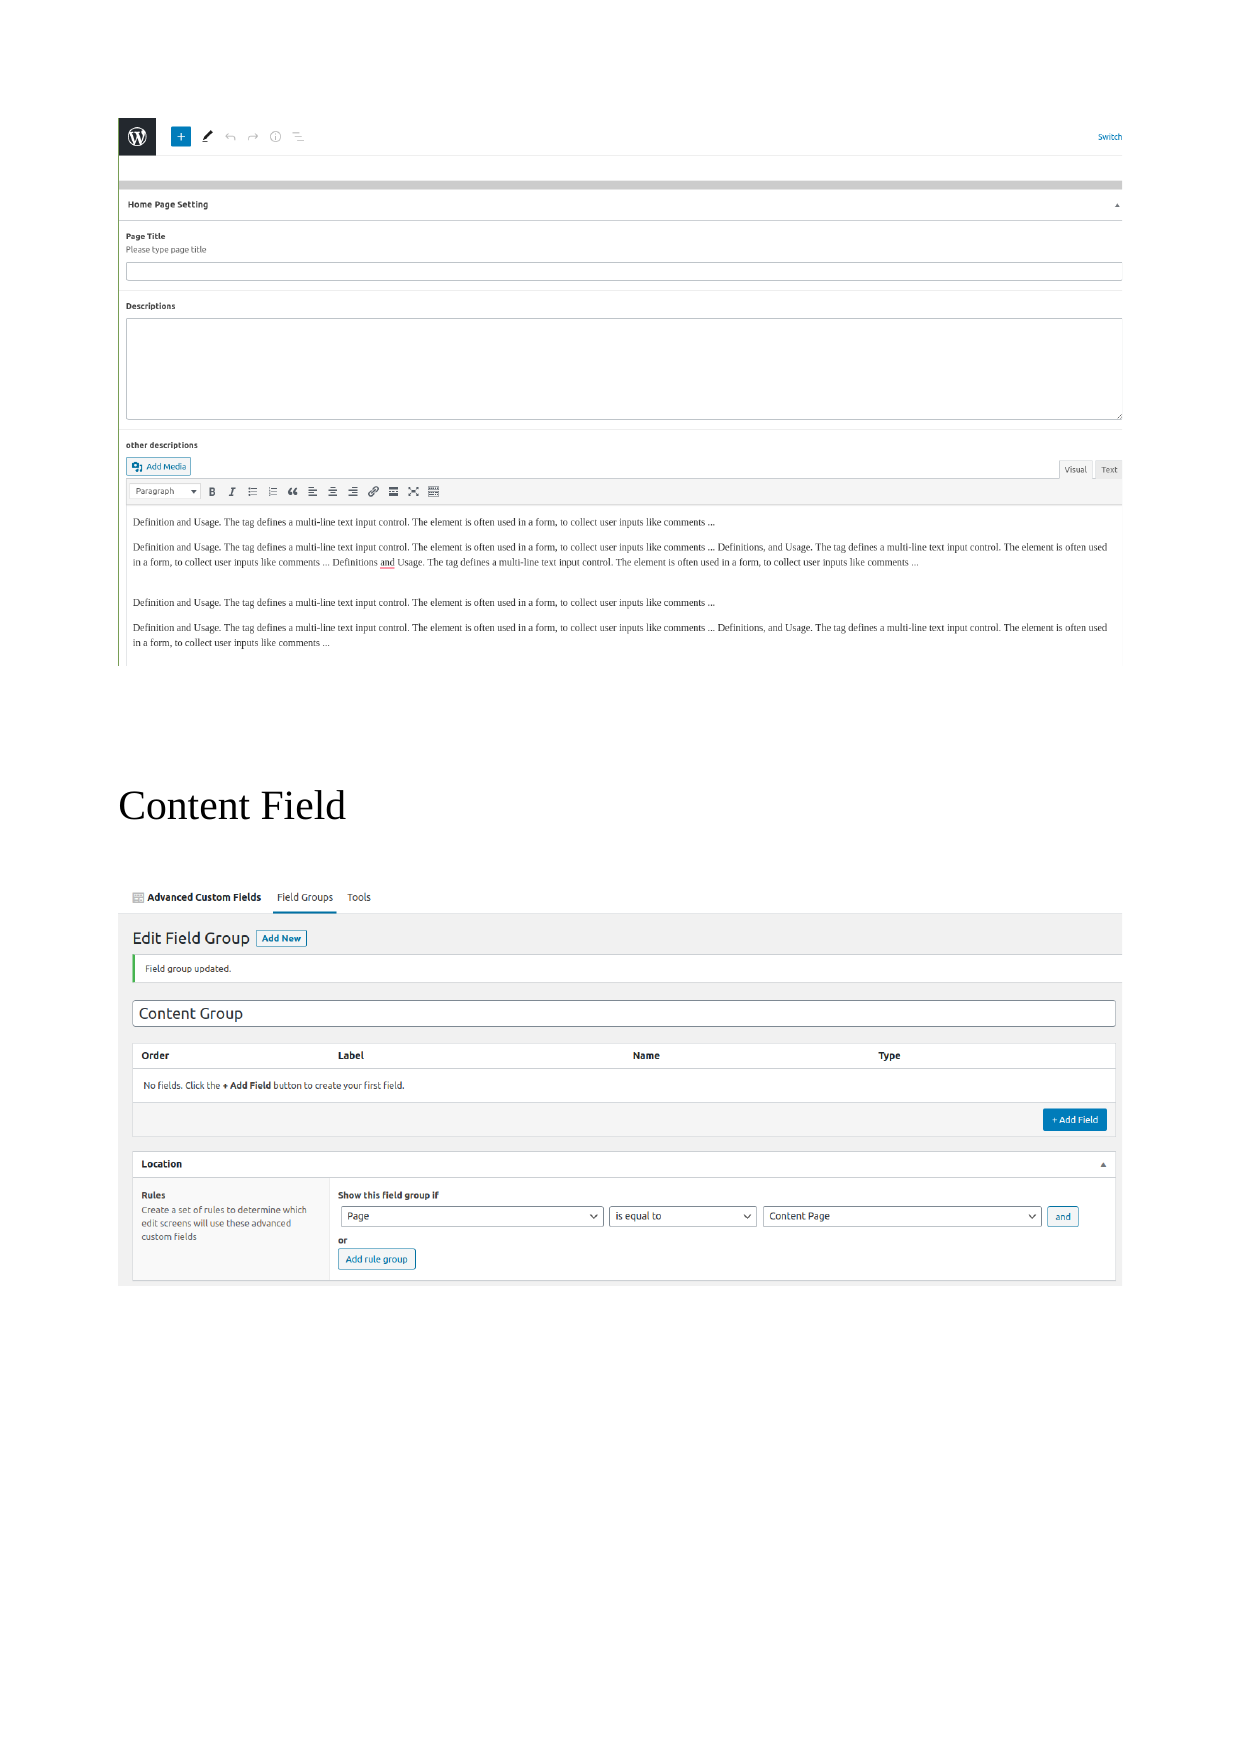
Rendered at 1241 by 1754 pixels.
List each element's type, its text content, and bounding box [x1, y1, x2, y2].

text Content Field [118, 781, 1122, 828]
picture [118, 118, 1123, 666]
picture [118, 886, 1123, 1286]
